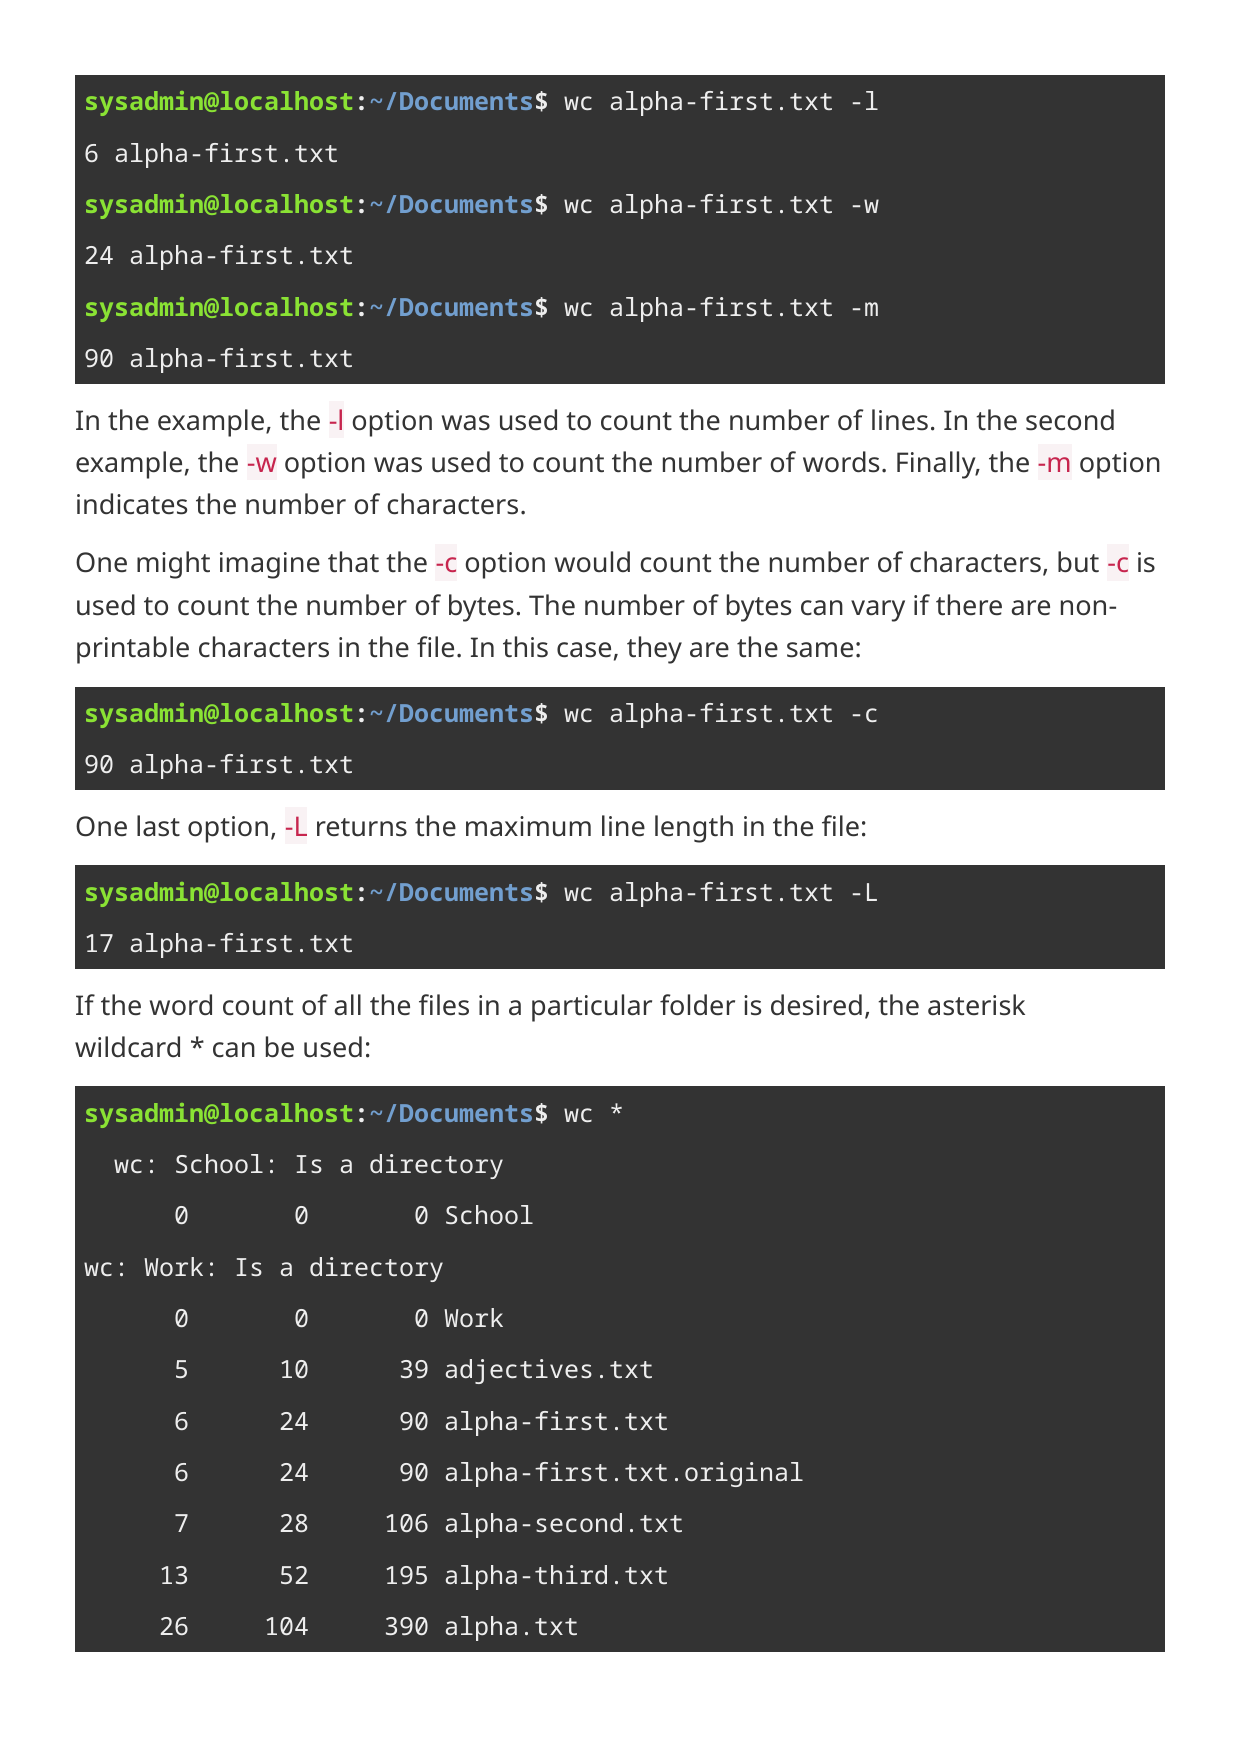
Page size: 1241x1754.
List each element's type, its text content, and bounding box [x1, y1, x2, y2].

text 13 52 195 alpha-third.txt [75, 1548, 1165, 1592]
text sysadmin@localhost:~/Documents$ wc * [75, 1086, 1165, 1129]
text sysadmin@localhost:~/Documents$ wc alpha-first.txt -L [75, 865, 1165, 908]
text 24 alpha-first.txt [75, 229, 1165, 272]
text If the word count of all the files in a particular folder is desired, the asterisk wildcard * can be used: [75, 986, 1165, 1065]
text sysadmin@localhost:~/Documents$ wc alpha-first.txt -l [75, 75, 1165, 118]
text sysadmin@localhost:~/Documents$ wc alpha-first.txt -c [75, 687, 1165, 730]
text wc: Work: Is a directory [75, 1240, 1165, 1283]
text 0 0 0 School [75, 1189, 1165, 1232]
text 26 104 390 alpha.txt [75, 1600, 1165, 1652]
text 6 alpha-first.txt [75, 126, 1165, 169]
text wc: School: Is a directory [75, 1138, 1165, 1181]
text One last option, -L returns the maximum line length in the file: [75, 807, 1165, 844]
text 90 alpha-first.txt [75, 332, 1165, 384]
text 90 alpha-first.txt [75, 738, 1165, 790]
text 7 28 106 alpha-second.txt [75, 1497, 1165, 1540]
text 17 alpha-first.txt [75, 917, 1165, 969]
text 5 10 39 adjectives.txt [75, 1343, 1165, 1386]
text 0 0 0 Work [75, 1292, 1165, 1335]
text sysadmin@localhost:~/Documents$ wc alpha-first.txt -w [75, 178, 1165, 221]
text In the example, the -l option was used to count the number of lines. In the second example, the -w option was used to count the number of words. Finally, the -m option indicates the number of characters. [75, 401, 1165, 523]
text sysadmin@localhost:~/Documents$ wc alpha-first.txt -m [75, 280, 1165, 323]
text 6 24 90 alpha-first.txt.original [75, 1446, 1165, 1489]
text 6 24 90 alpha-first.txt [75, 1394, 1165, 1437]
text One might imagine that the -c option would count the number of characters, but -c is used to count the number of bytes. The number of bytes can vary if there are non-printable characters in the file. In this case, they are the same: [75, 544, 1165, 666]
